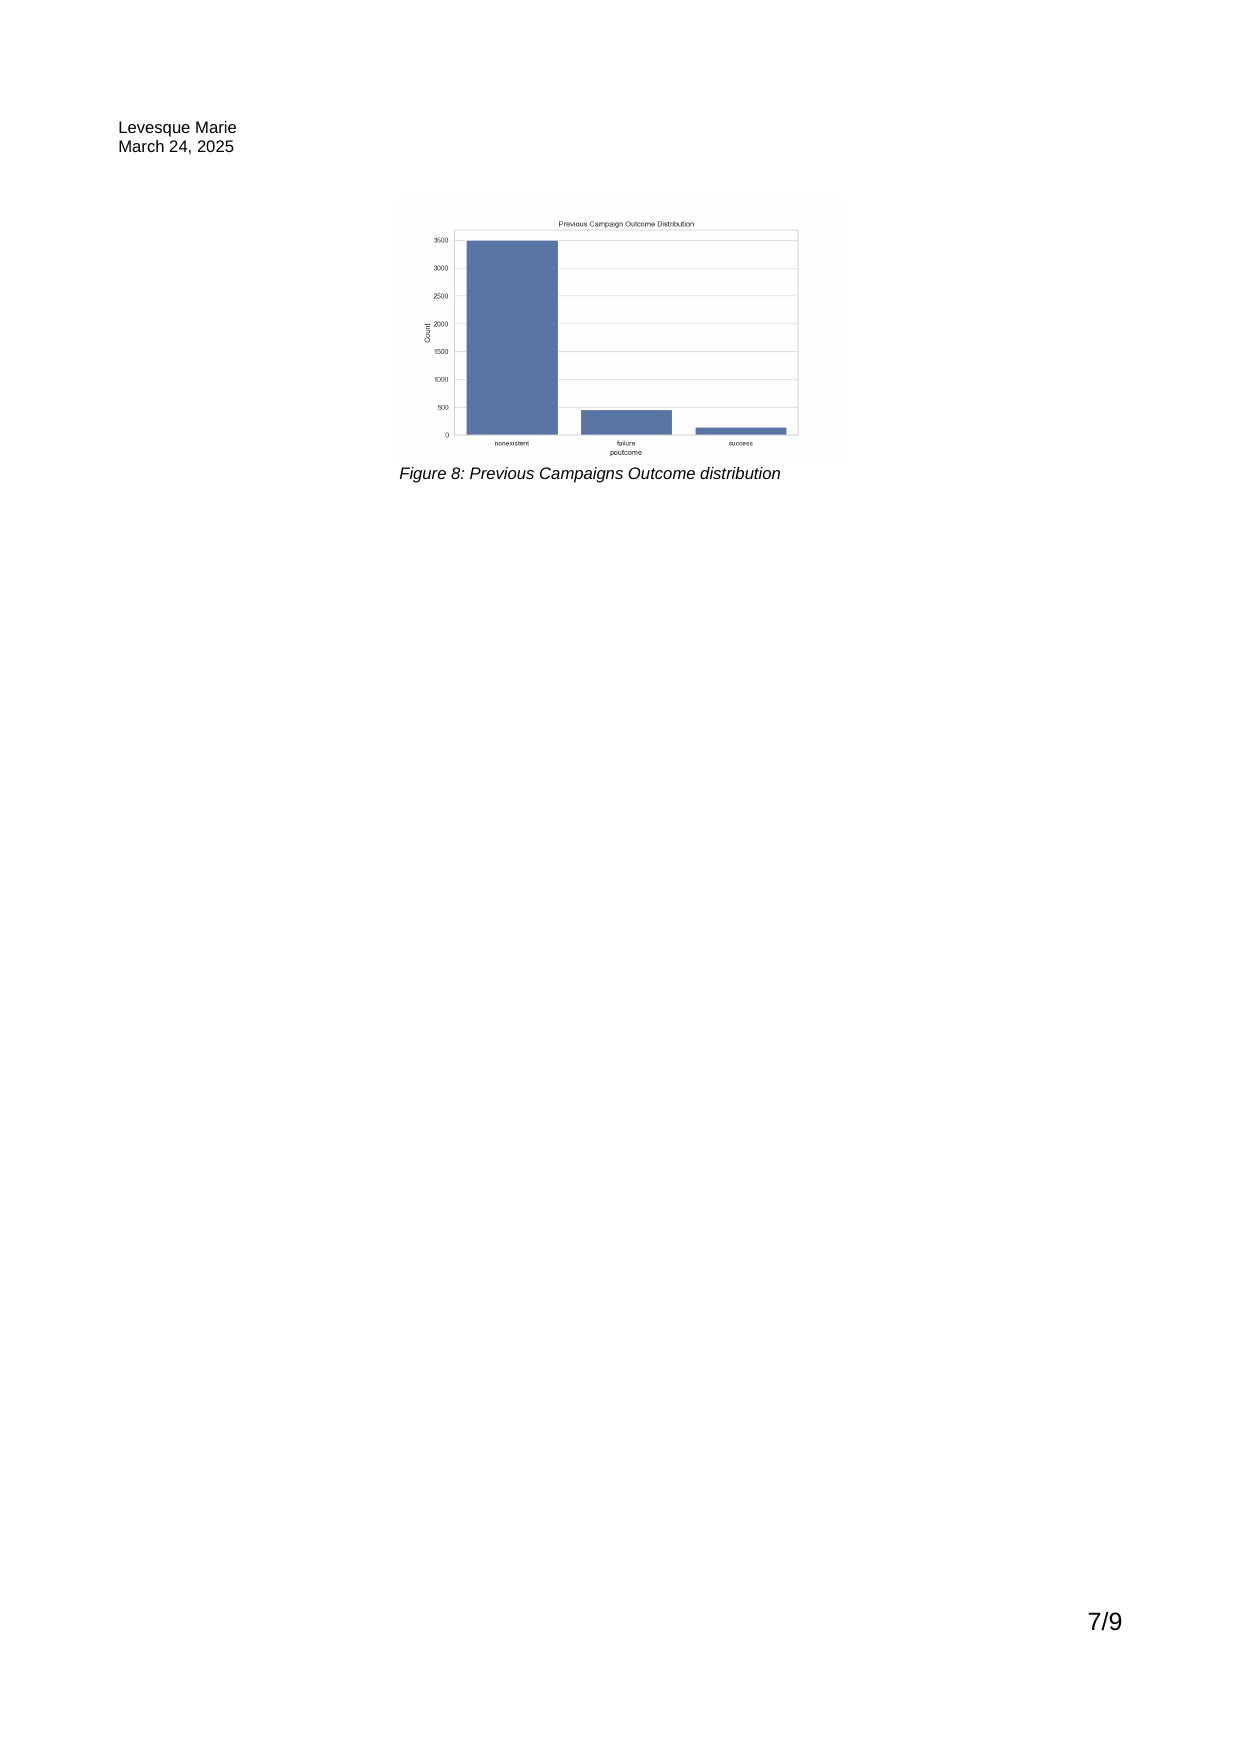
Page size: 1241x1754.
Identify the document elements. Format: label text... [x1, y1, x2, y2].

text Figure 8: Previous Campaigns Outcome distribution [399, 464, 841, 483]
picture [399, 198, 842, 464]
